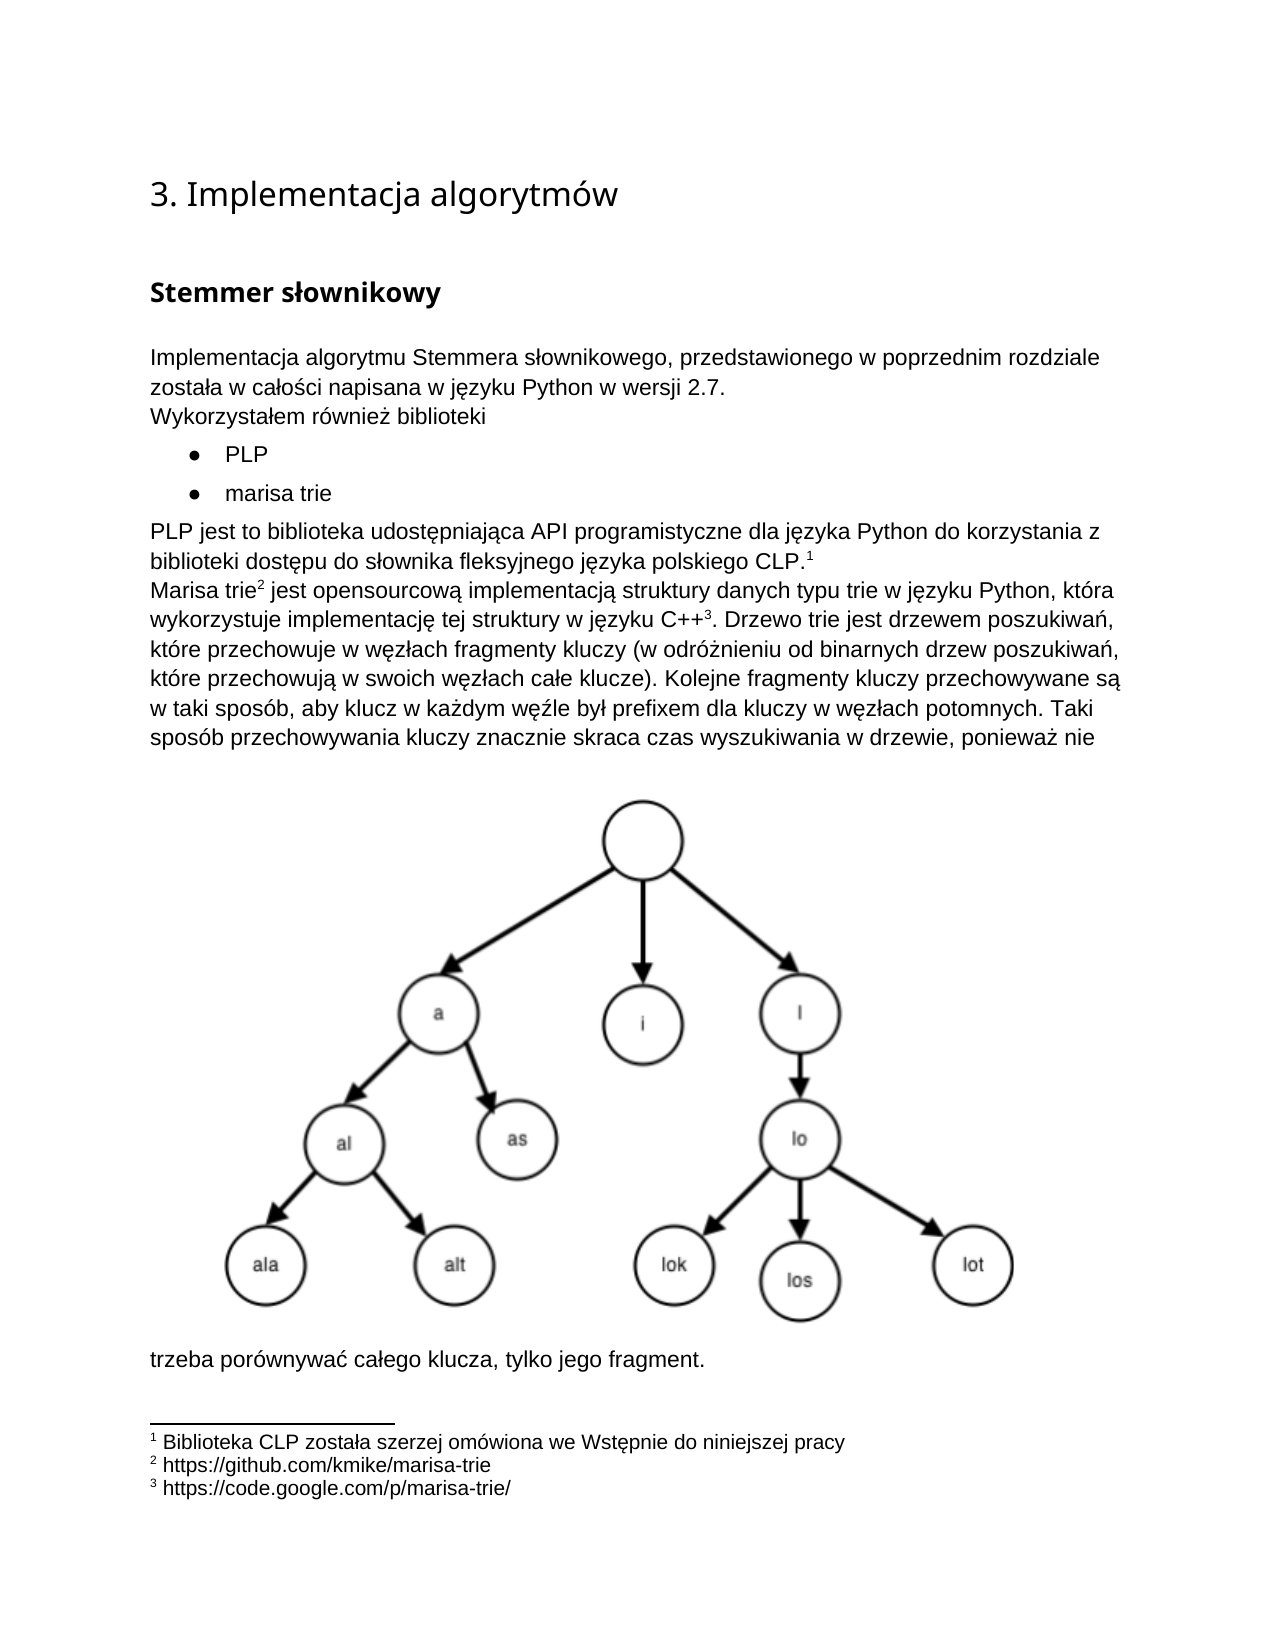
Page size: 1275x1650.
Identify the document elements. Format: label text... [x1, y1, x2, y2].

text Biblioteka CLP została szerzej omówiona we Wstępnie do niniejszej pracy [150, 1430, 1125, 1453]
text Marisa trie jest opensourcową implementacją struktury danych typu trie w języku Python, która wykorzystuje implementację tej struktury w języku C++. Drzewo trie jest drzewem poszukiwań, które przechowuje w węzłach fragmenty kluczy (w odróżnieniu od binarnych drzew poszukiwań, które przechowują w swoich węzłach całe klucze). Kolejne fragmenty kluczy przechowywane są w taki sposób, aby klucz w każdym węźle był prefixem dla kluczy w węzłach potomnych. Taki sposób przechowywania kluczy znacznie skraca czas wyszukiwania w drzewie, ponieważ nie trzeba porównywać całego klucza, tylko jego fragment. [150, 578, 1125, 1372]
text Wykorzystałem również biblioteki [150, 404, 1125, 429]
subtitle 3. Implementacja algorytmów [150, 171, 1125, 216]
text PLP jest to biblioteka udostępniająca API programistyczne dla języka Python do korzystania z biblioteki dostępu do słownika fleksyjnego języka polskiego CLP. [150, 519, 1125, 574]
picture [223, 798, 1014, 1328]
list marisa trie [187, 481, 1125, 506]
list PLP [187, 442, 1125, 468]
text https://code.google.com/p/marisa-trie/ [150, 1477, 1125, 1500]
subtitle Stemmer słownikowy [150, 273, 1125, 310]
text Implementacja algorytmu Stemmera słownikowego, przedstawionego w poprzednim rozdziale została w całości napisana w języku Python w wersji 2.7. [150, 345, 1125, 400]
text https://github.com/kmike/marisa-trie [150, 1453, 1125, 1477]
